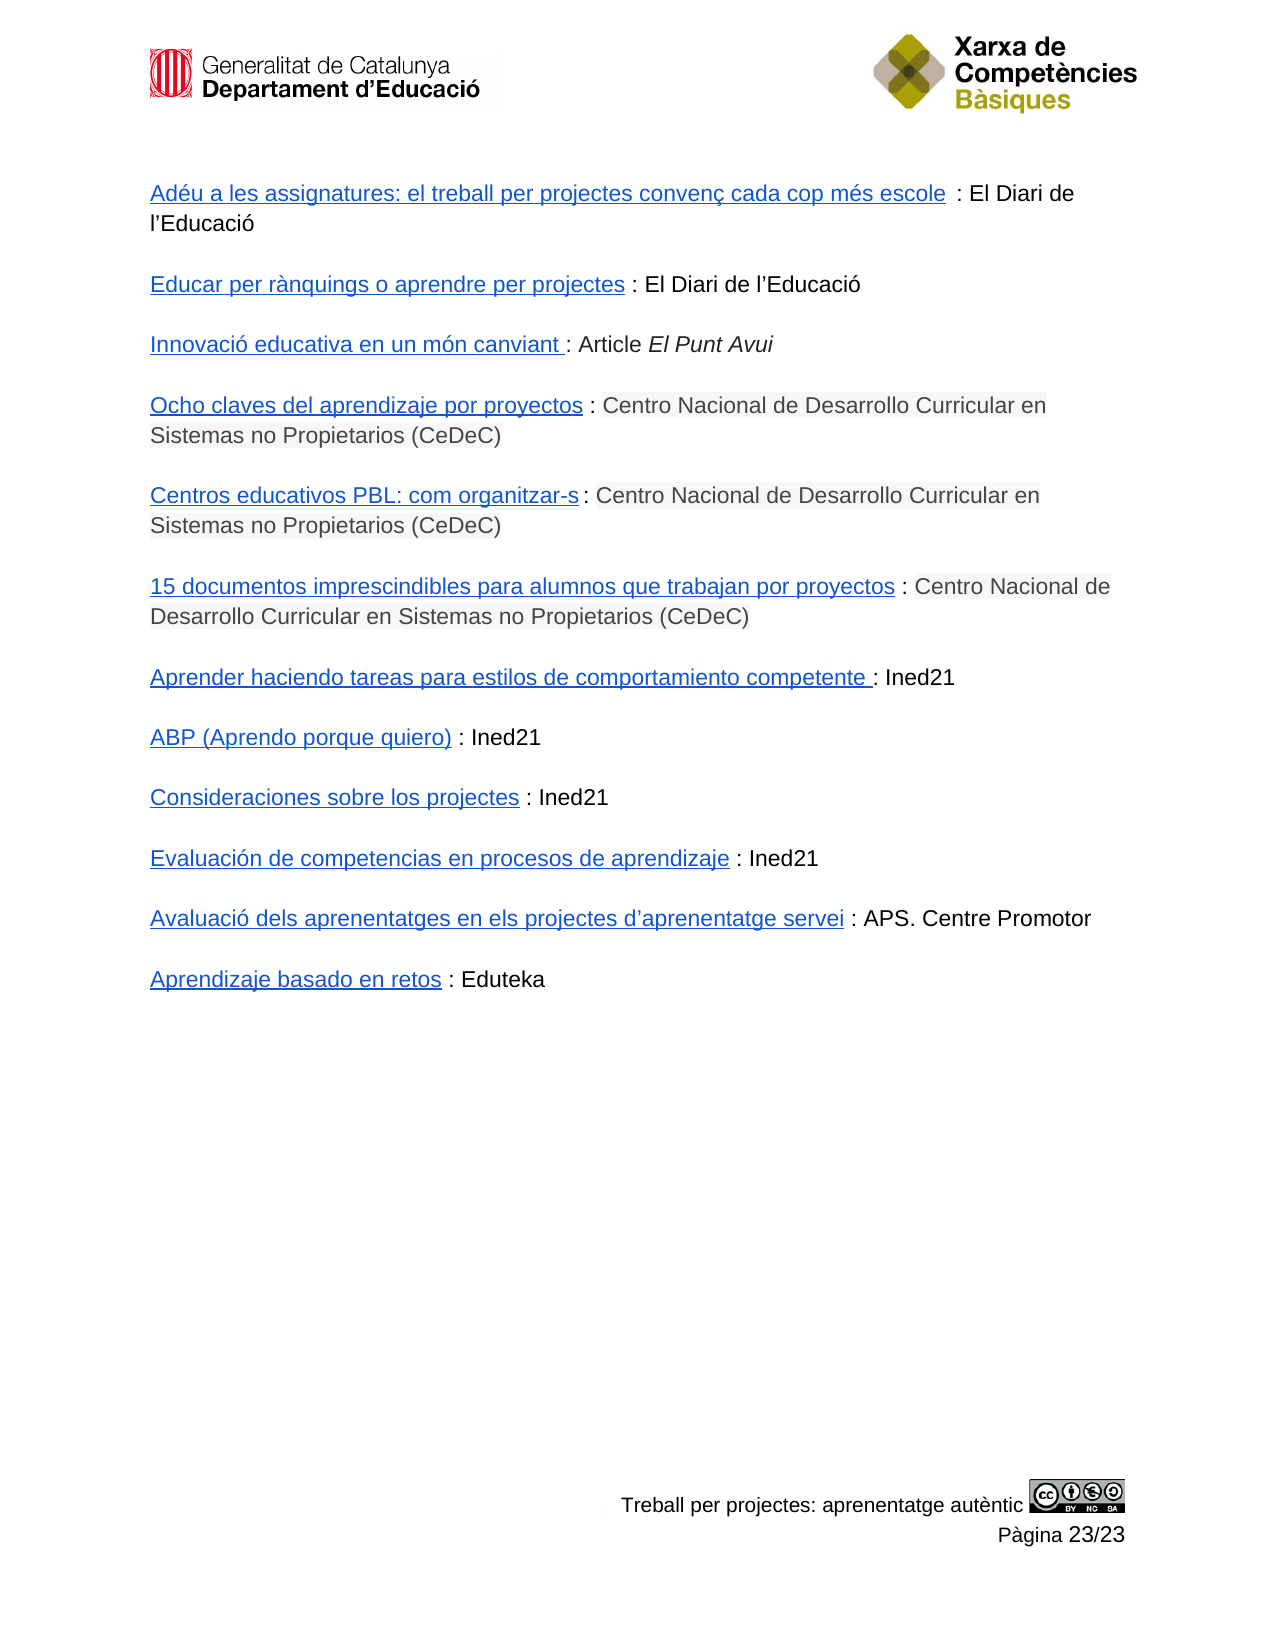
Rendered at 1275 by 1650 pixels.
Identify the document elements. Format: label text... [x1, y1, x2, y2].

text Avaluació dels aprenentatges en els projectes d’aprenentatge servei : APS. Centre Promotor [150, 905, 1125, 932]
text Educar per rànquings o aprendre per projectes : El Diari de l’Educació [150, 271, 1125, 297]
text Innovació educativa en un món canviant : Article El Punt Avui [150, 331, 1125, 358]
picture [873, 28, 1148, 129]
picture [1029, 1479, 1125, 1513]
text Ocho claves del aprendizaje por proyectos : Centro Nacional de Desarrollo Curricular en Sistemas no Propietarios (CeDeC) [150, 392, 1125, 448]
text Aprendizaje basado en retos : Eduteka [150, 966, 1125, 992]
text Consideraciones sobre los projectes : Ined21 [150, 784, 1125, 811]
picture [150, 48, 504, 108]
text 15 documentos imprescindibles para alumnos que trabajan por proyectos : Centro Nacional de Desarrollo Curricular en Sistemas no Propietarios (CeDeC) [150, 573, 1125, 629]
text Evaluación de competencias en procesos de aprendizaje : Ined21 [150, 845, 1125, 871]
text Aprender haciendo tareas para estilos de comportamiento competente : Ined21 [150, 663, 1125, 690]
text Adéu a les assignatures: el treball per projectes convenç cada cop més escole : El Diari de l’Educació [150, 180, 1125, 237]
text ABP (Aprendo porque quiero) : Ined21 [150, 724, 1125, 750]
text Centros educativos PBL: com organitzar-s : Centro Nacional de Desarrollo Curricular en Sistemas no Propietarios (CeDeC) [150, 482, 1125, 539]
